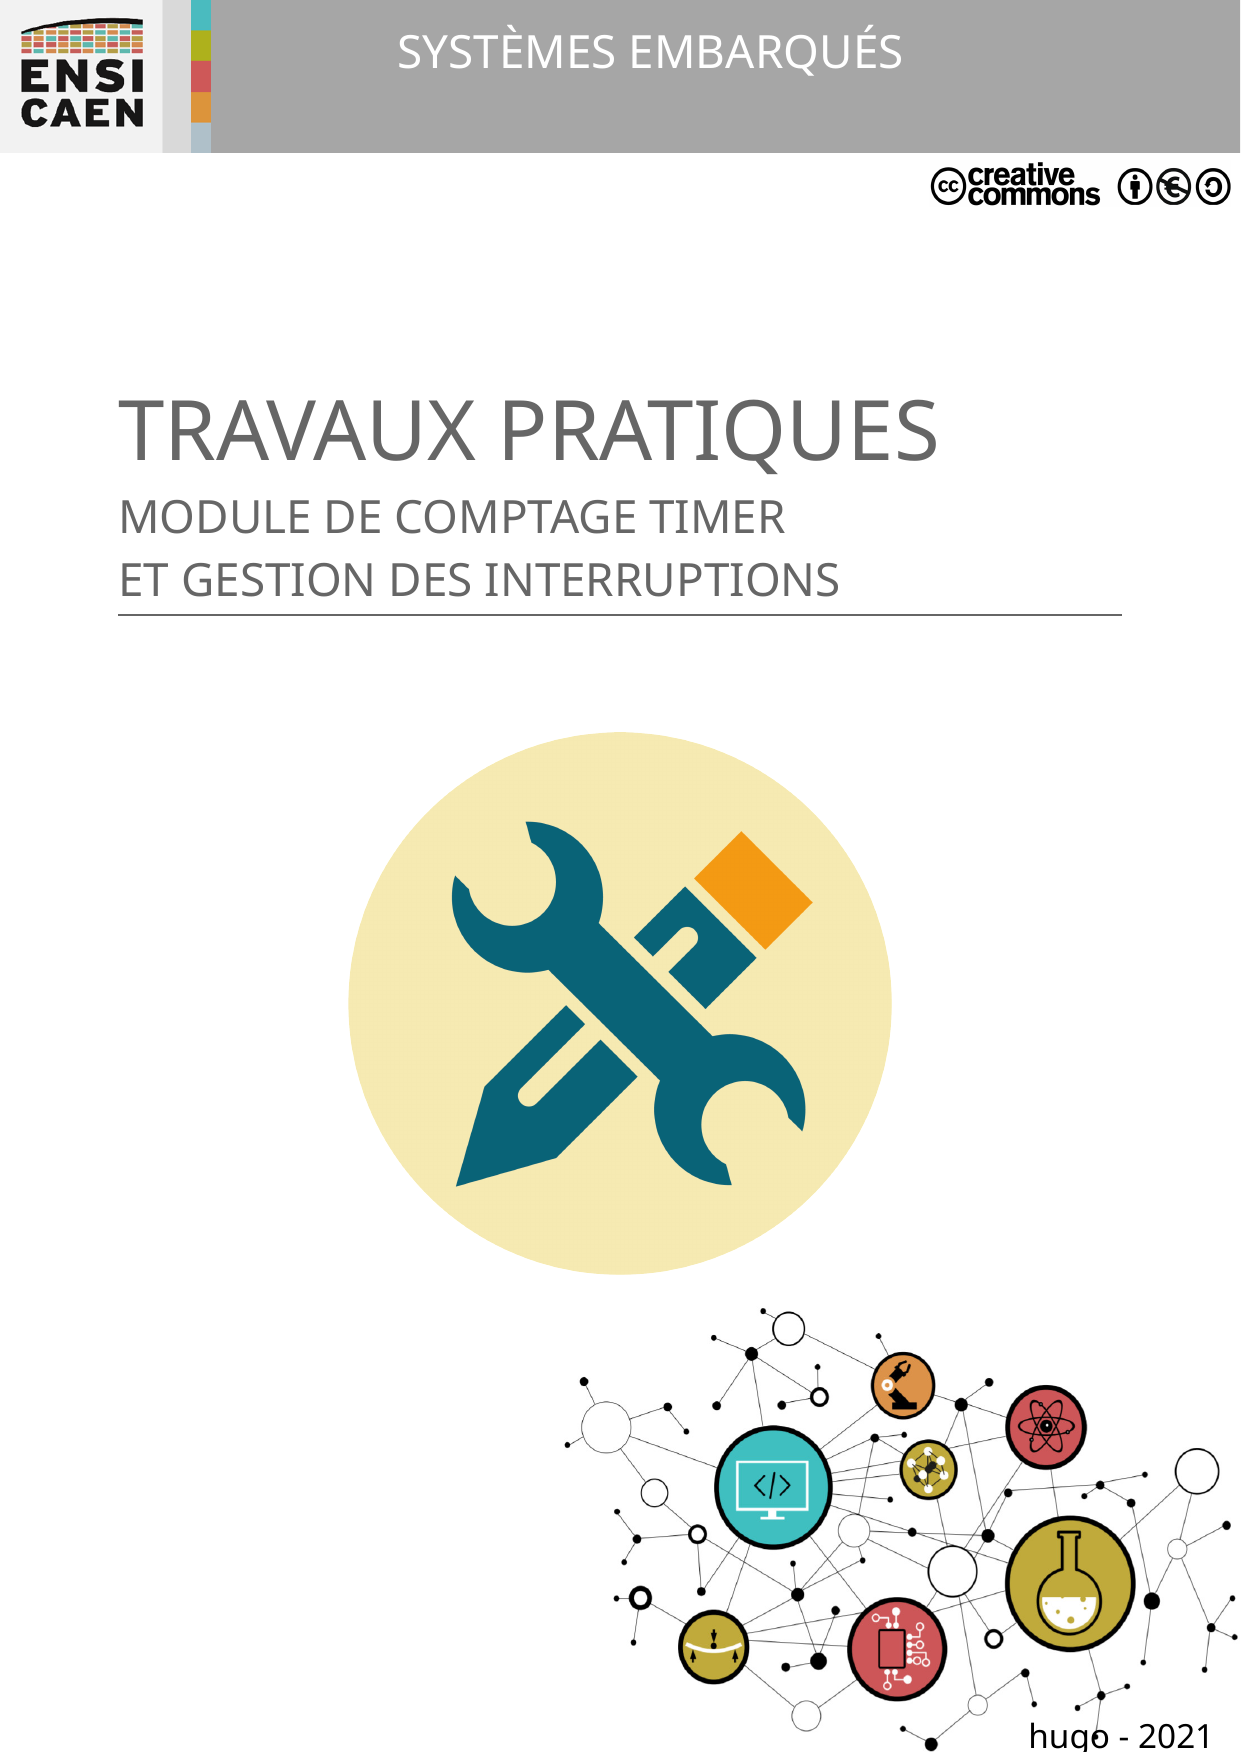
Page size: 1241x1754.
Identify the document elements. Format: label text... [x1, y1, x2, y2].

text TRAVAUX PRATIQUES [118, 371, 1122, 485]
text ET GESTION DES INTERRUPTIONS [118, 547, 1122, 609]
picture [559, 1306, 1241, 1754]
picture [0, 0, 1241, 153]
text MODULE DE COMPTAGE TIMER [118, 485, 1122, 547]
picture [348, 732, 892, 1275]
